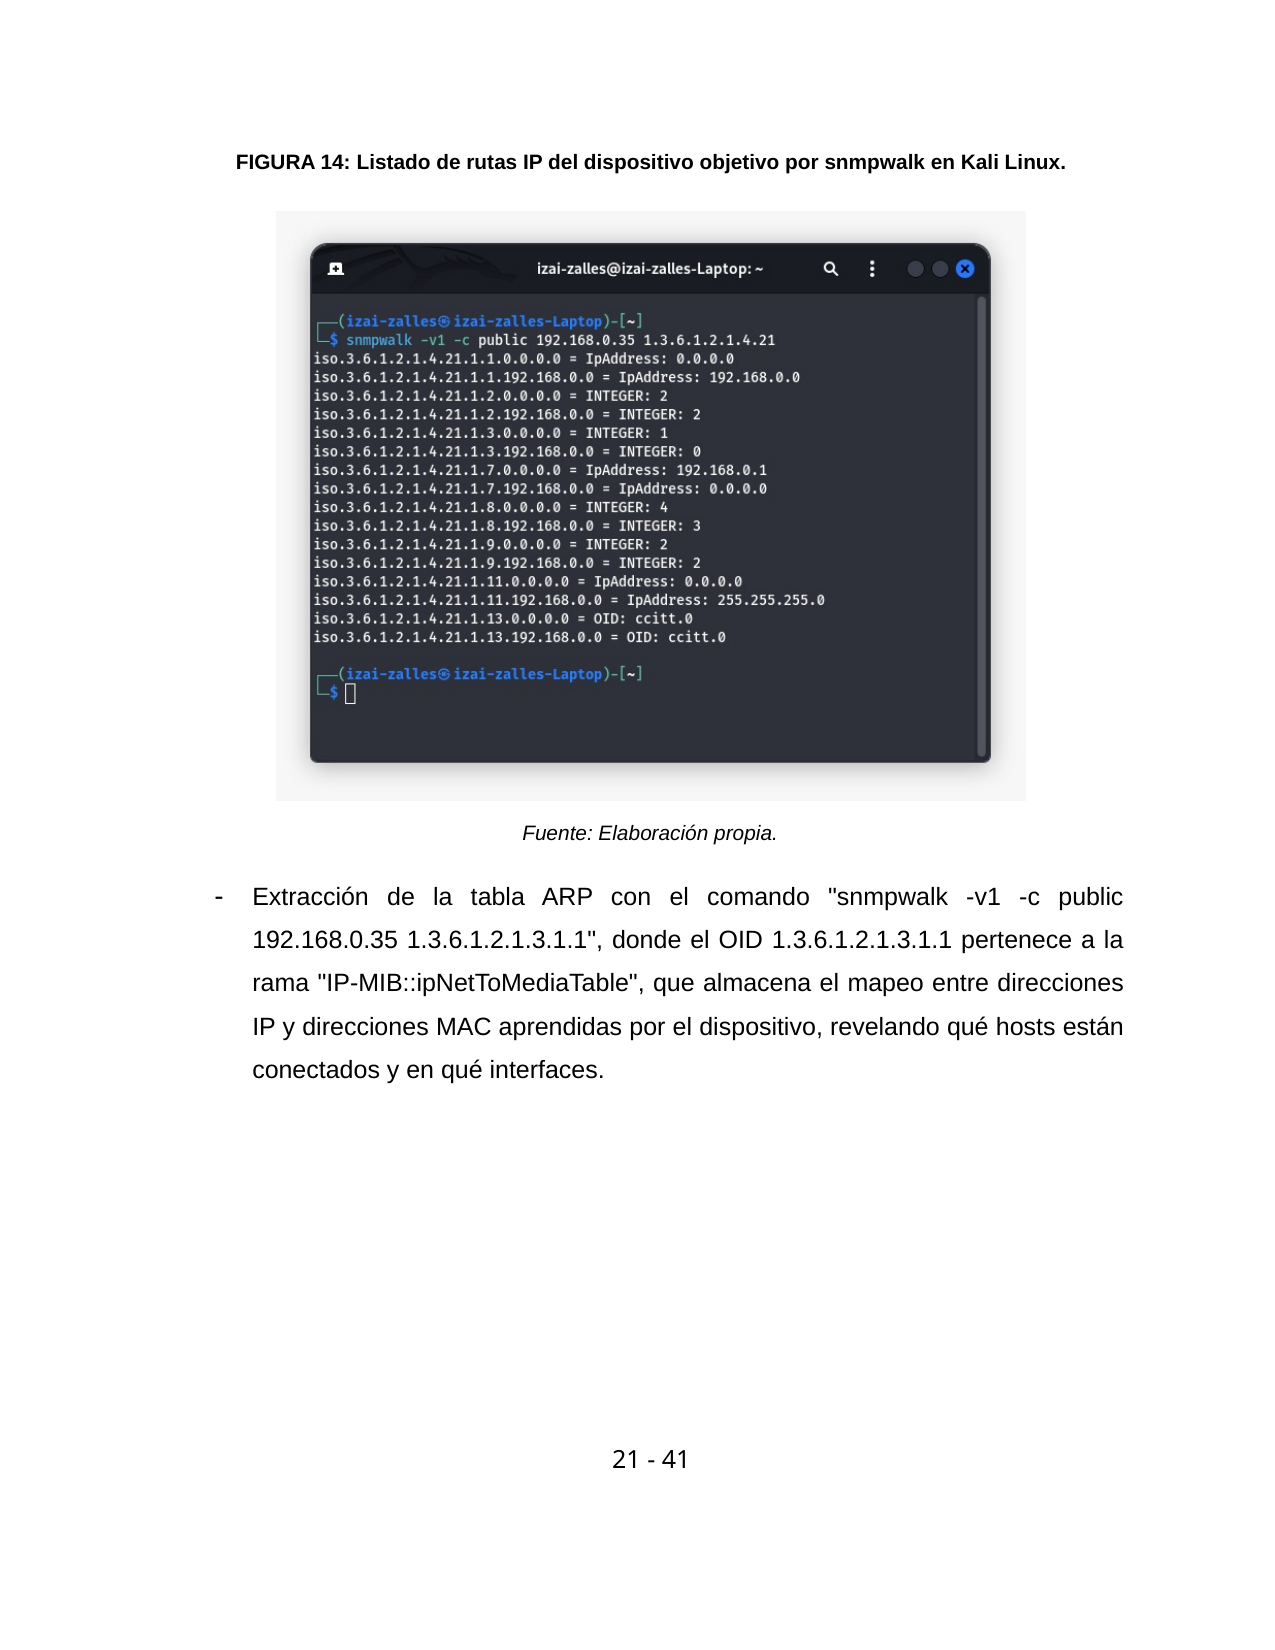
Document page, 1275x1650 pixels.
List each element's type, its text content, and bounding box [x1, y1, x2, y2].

list Extracción de la tabla ARP con el comando "snmpwalk -v1 -c public 192.168.0.35 1.3.6.1.2.1.3.1.1", donde el OID 1.3.6.1.2.1.3.1.1 pertenece a la rama "IP-MIB::ipNetToMediaTable", que almacena el mapeo entre direcciones IP y direcciones MAC aprendidas por el dispositivo, revelando qué hosts están conectados y en qué interfaces. [214, 882, 1125, 1083]
picture [276, 211, 1026, 801]
text Fuente: Elaboración propia. [177, 211, 1125, 844]
list Listado de rutas IP del dispositivo objetivo por snmpwalk en Kali Linux. [177, 150, 1125, 174]
